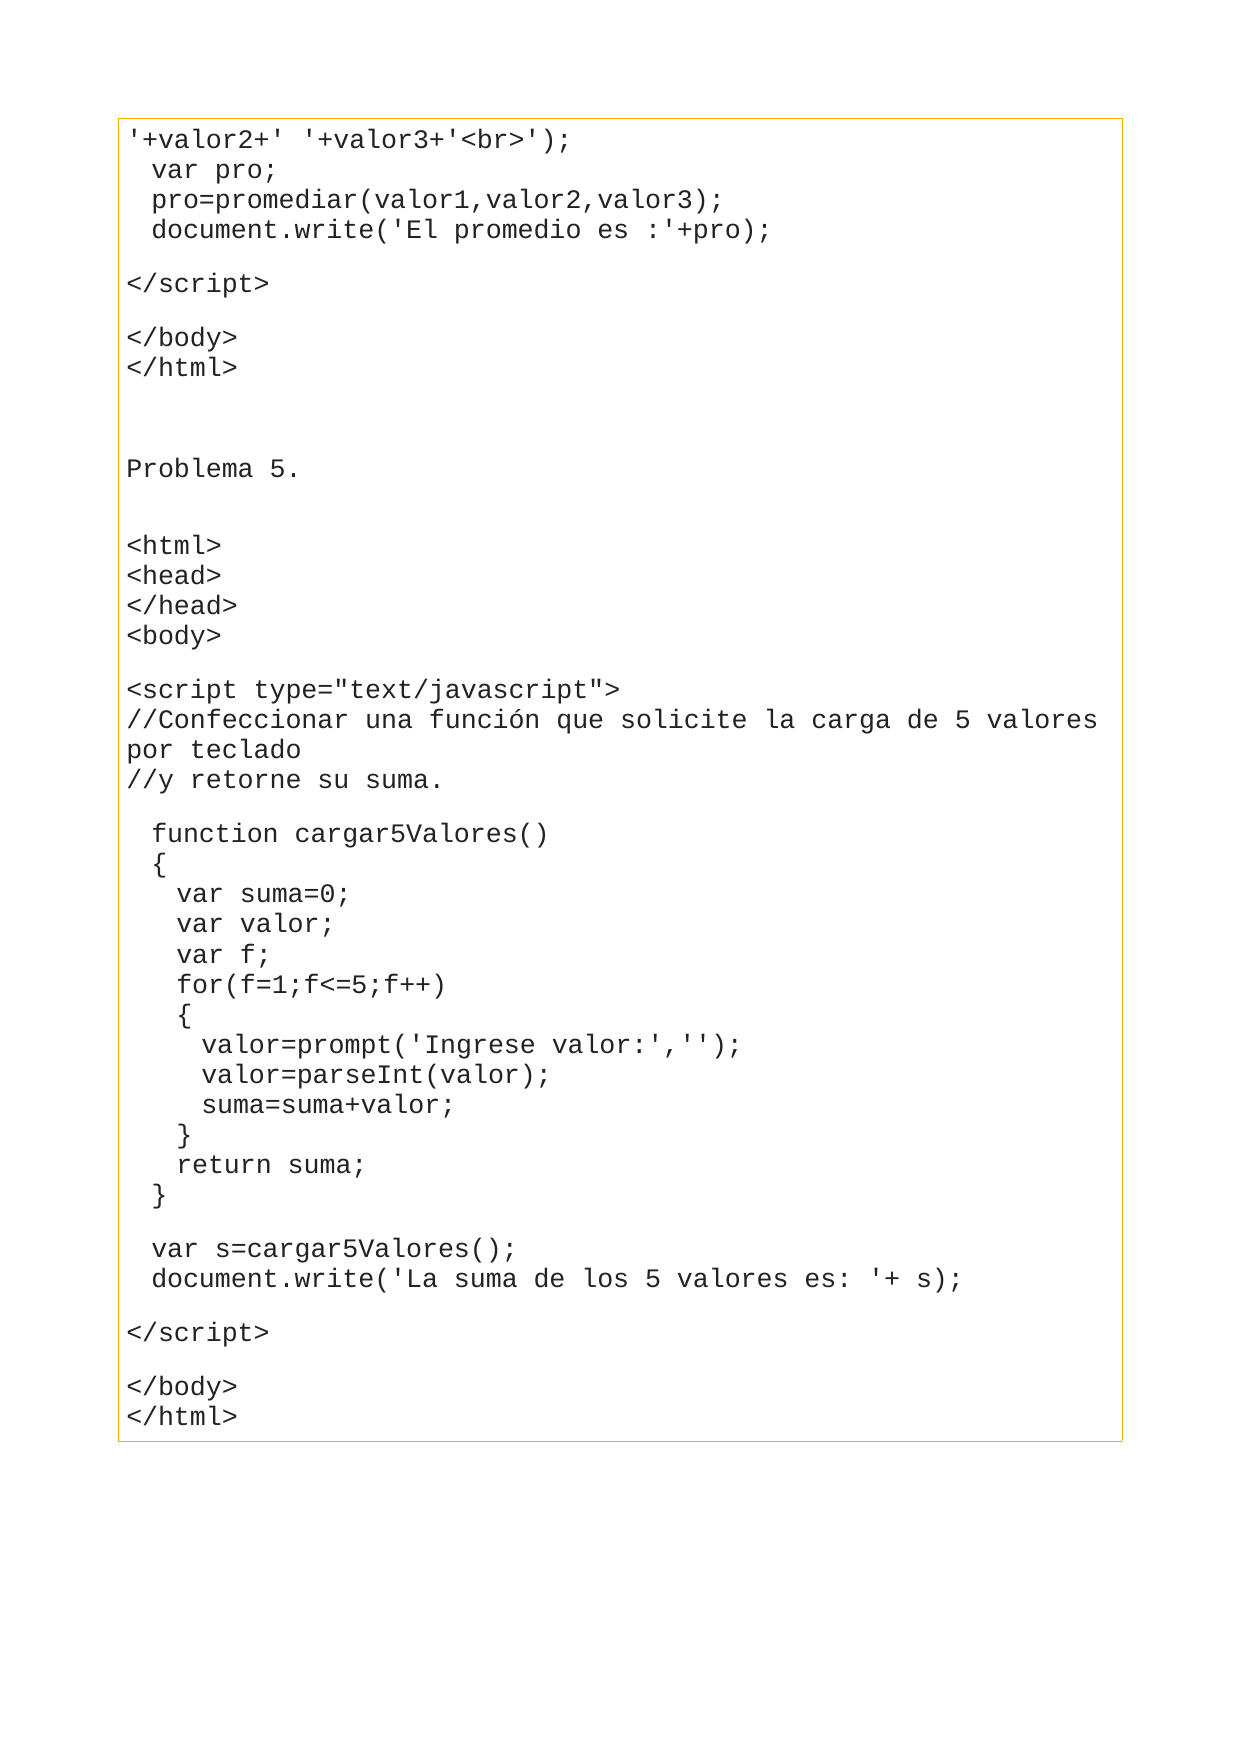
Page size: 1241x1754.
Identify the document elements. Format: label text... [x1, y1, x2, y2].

text var suma=0; [119, 873, 1122, 903]
text var s=cargar5Valores(); [119, 1228, 1122, 1258]
text <body> [119, 615, 1122, 653]
text } [119, 1174, 1122, 1212]
text <script type="text/javascript"> [119, 668, 1122, 699]
text Problema 5. [119, 447, 1122, 485]
text for(f=1;f<=5;f++) [119, 963, 1122, 993]
text valor=parseInt(valor); [119, 1053, 1122, 1083]
text </body> [119, 316, 1122, 346]
text valor=prompt('Ingrese valor:',''); [119, 1023, 1122, 1053]
text pro=promediar(valor1,valor2,valor3); [119, 178, 1122, 208]
text //y retorne su suma. [119, 759, 1122, 797]
text var valor; [119, 903, 1122, 933]
text return suma; [119, 1144, 1122, 1174]
text </head> [119, 585, 1122, 615]
text '+valor2+' '+valor3+'<br>'); [119, 119, 1122, 148]
text </body> [119, 1365, 1122, 1395]
text var pro; [119, 148, 1122, 178]
text } [119, 1114, 1122, 1144]
text //Confeccionar una función que solicite la carga de 5 valores por teclado [119, 699, 1122, 759]
text document.write('La suma de los 5 valores es: '+ s); [119, 1258, 1122, 1296]
text <head> [119, 554, 1122, 585]
text function cargar5Valores() [119, 813, 1122, 843]
text document.write('El promedio es :'+pro); [119, 208, 1122, 246]
text var f; [119, 933, 1122, 963]
text <html> [119, 524, 1122, 554]
text </script> [119, 1311, 1122, 1349]
text </html> [119, 346, 1122, 384]
text </script> [119, 262, 1122, 300]
text { [119, 843, 1122, 873]
text </html> [119, 1395, 1122, 1441]
text suma=suma+valor; [119, 1083, 1122, 1114]
text { [119, 993, 1122, 1023]
